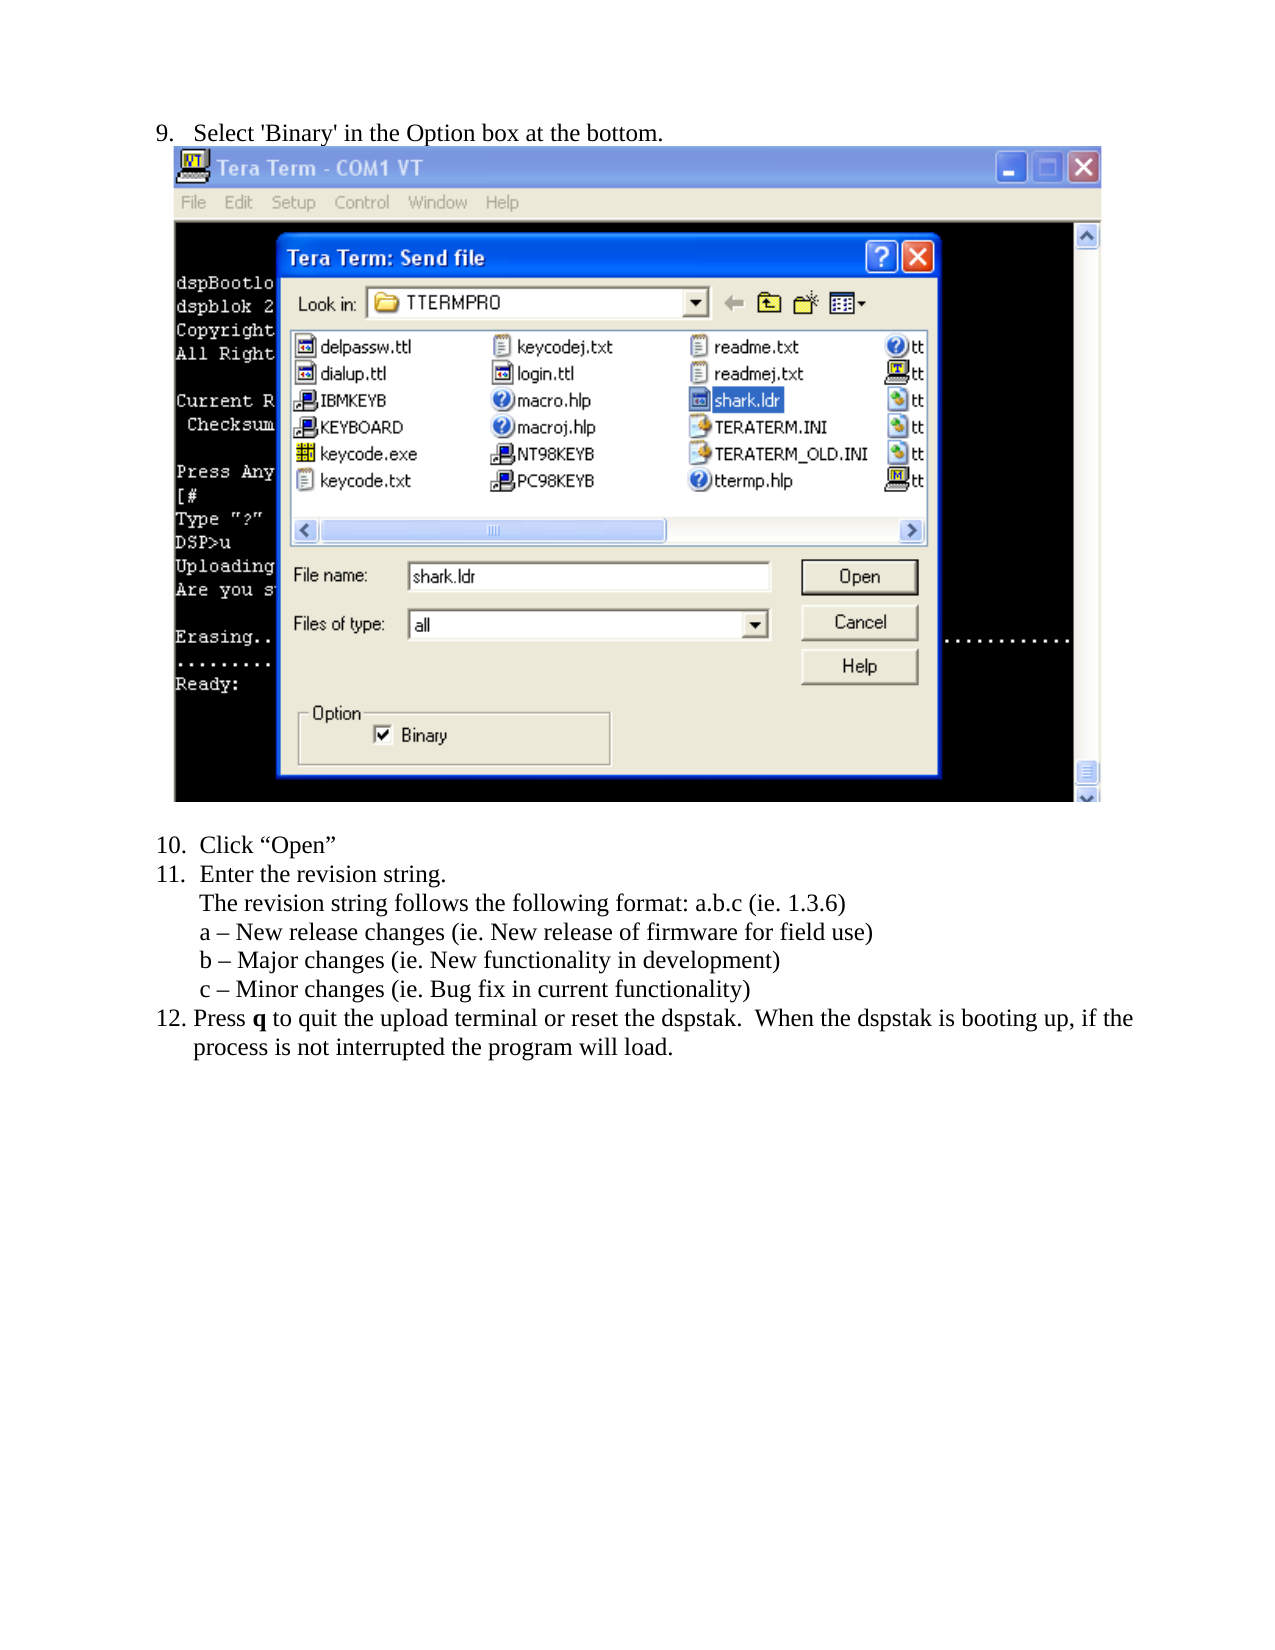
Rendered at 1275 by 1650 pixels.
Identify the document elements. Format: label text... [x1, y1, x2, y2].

list Click “Open” [156, 830, 1157, 859]
list Press q to quit the upload terminal or reset the dspstak. When the dspstak is booting up, if the process is not interrupted the program will load. [156, 1003, 1157, 1060]
list c – Minor changes (ie. Bug fix in current functionality) [156, 974, 1157, 1003]
list The revision string follows the following format: a.b.c (ie. 1.3.6) [156, 888, 1157, 917]
list Enter the revision string. [156, 859, 1157, 888]
list Select 'Binary' in the Option box at the bottom. [156, 118, 1157, 147]
list a – New release changes (ie. New release of firmware for field use) [156, 917, 1157, 945]
list b – Major changes (ie. New functionality in development) [156, 945, 1157, 974]
